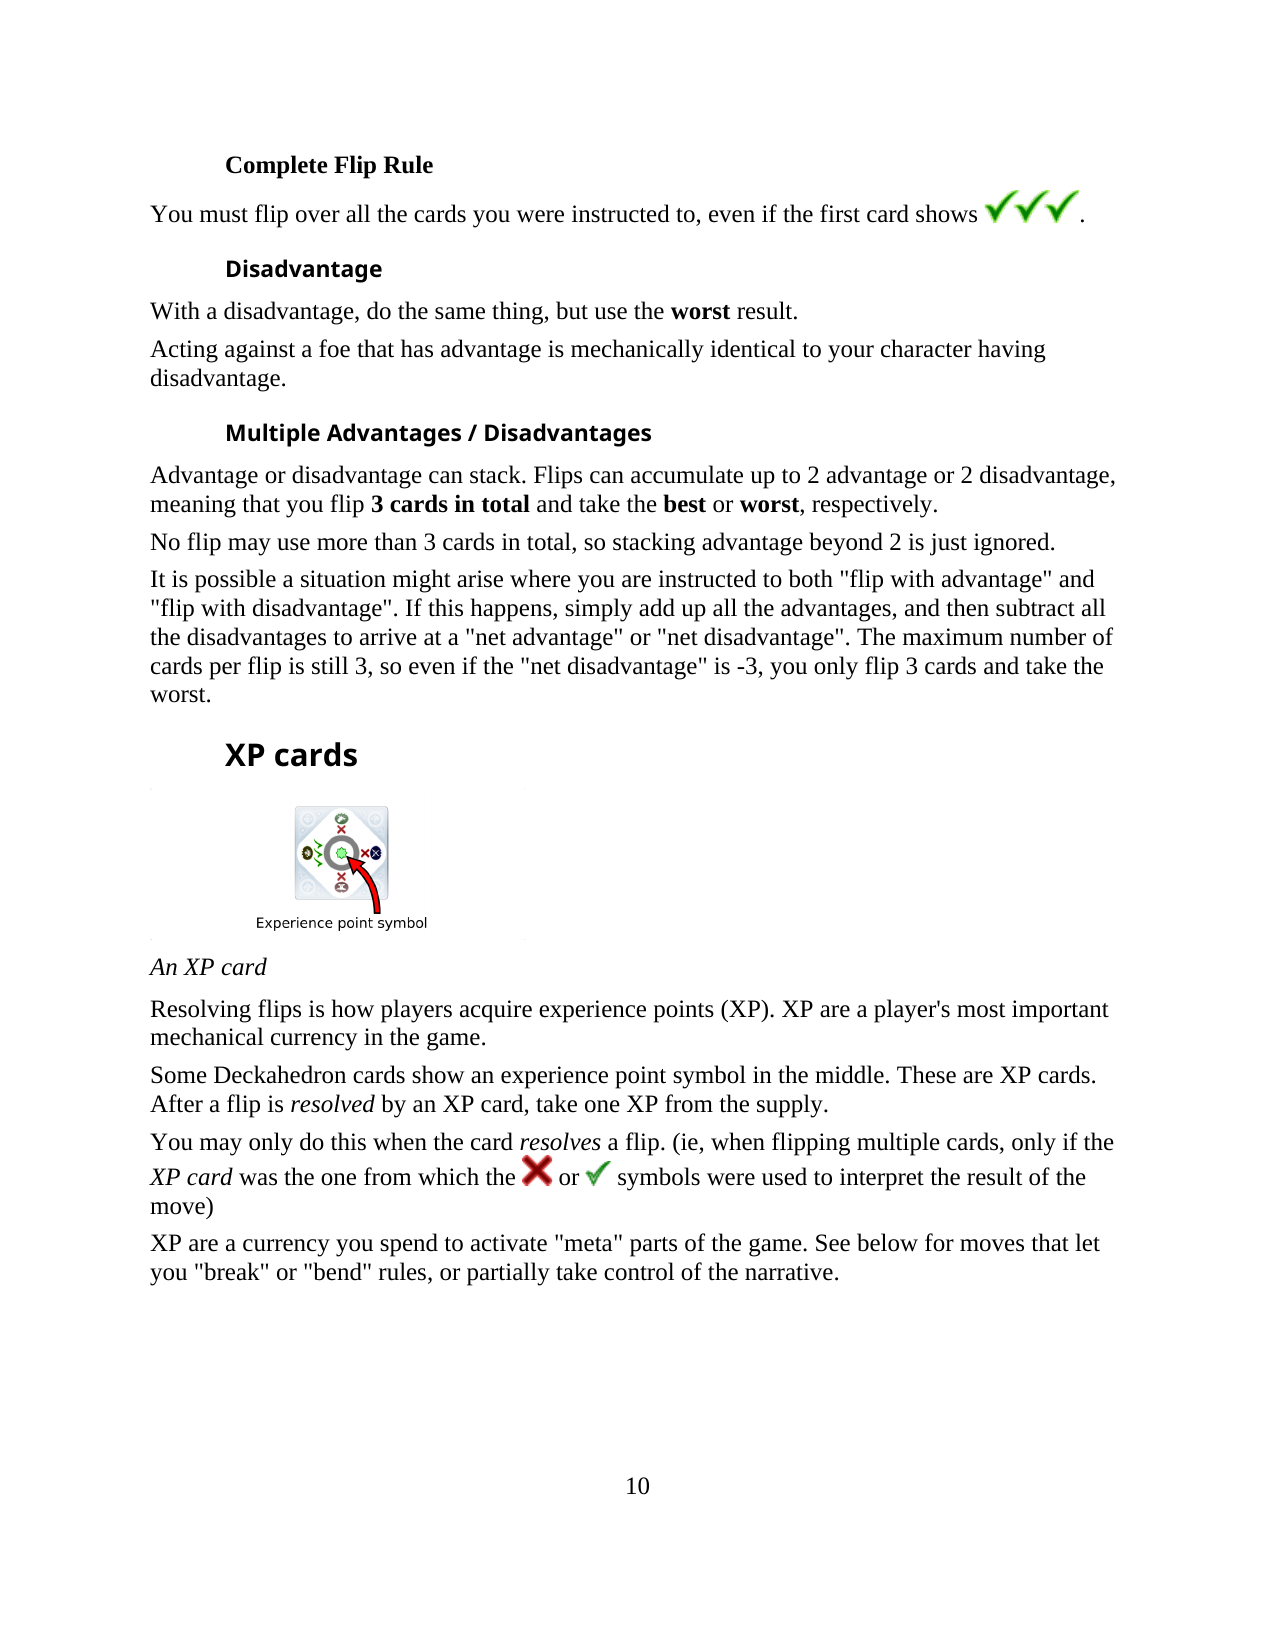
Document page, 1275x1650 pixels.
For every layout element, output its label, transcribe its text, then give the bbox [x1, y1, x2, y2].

picture [522, 1155, 553, 1186]
text Acting against a foe that has advantage is mechanically identical to your character having disadvantage. [150, 334, 1125, 392]
picture [585, 1161, 611, 1186]
subtitle Complete Flip Rule [162, 150, 1125, 179]
text With a disadvantage, do the same thing, but use the worst result. [150, 296, 1125, 325]
text You must flip over all the cards you were instructed to, even if the first card shows . [150, 191, 1125, 228]
subtitle Disadvantage [150, 253, 1125, 284]
picture [150, 788, 525, 940]
text XP are a currency you spend to activate "meta" parts of the game. See below for moves that let you "break" or "bend" rules, or partially take control of the narrative. [150, 1228, 1125, 1286]
subtitle Multiple Advantages / Disadvantages [150, 417, 1125, 448]
text It is possible a situation might arise where you are instructed to both "flip with advantage" and "flip with disadvantage". If this happens, simply add up all the advantages, and then subtract all the disadvantages to arrive at a "net advantage" or "net disadvantage". The maximum number of cards per flip is still 3, so even if the "net disadvantage" is -3, you only flip 3 cards and take the worst. [150, 564, 1125, 708]
text Advantage or disadvantage can stack. Flips can accumulate up to 2 advantage or 2 disadvantage, meaning that you flip 3 cards in total and take the best or worst, respectively. [150, 460, 1125, 518]
text No flip may use more than 3 cards in total, so stacking advantage beyond 2 is just ignored. [150, 527, 1125, 556]
picture [984, 190, 1080, 223]
text An XP card [150, 952, 1125, 981]
text You may only do this when the card resolves a flip. (ie, when flipping multiple cards, only if the XP card was the one from which the or symbols were used to interpret the result of the move) [150, 1127, 1125, 1219]
text Resolving flips is how players acquire experience points (XP). XP are a player's most important mechanical currency in the game. [150, 994, 1125, 1051]
subtitle XP cards [150, 733, 1125, 776]
text Some Deckahedron cards show an experience point symbol in the middle. These are XP cards. After a flip is resolved by an XP card, take one XP from the supply. [150, 1060, 1125, 1118]
